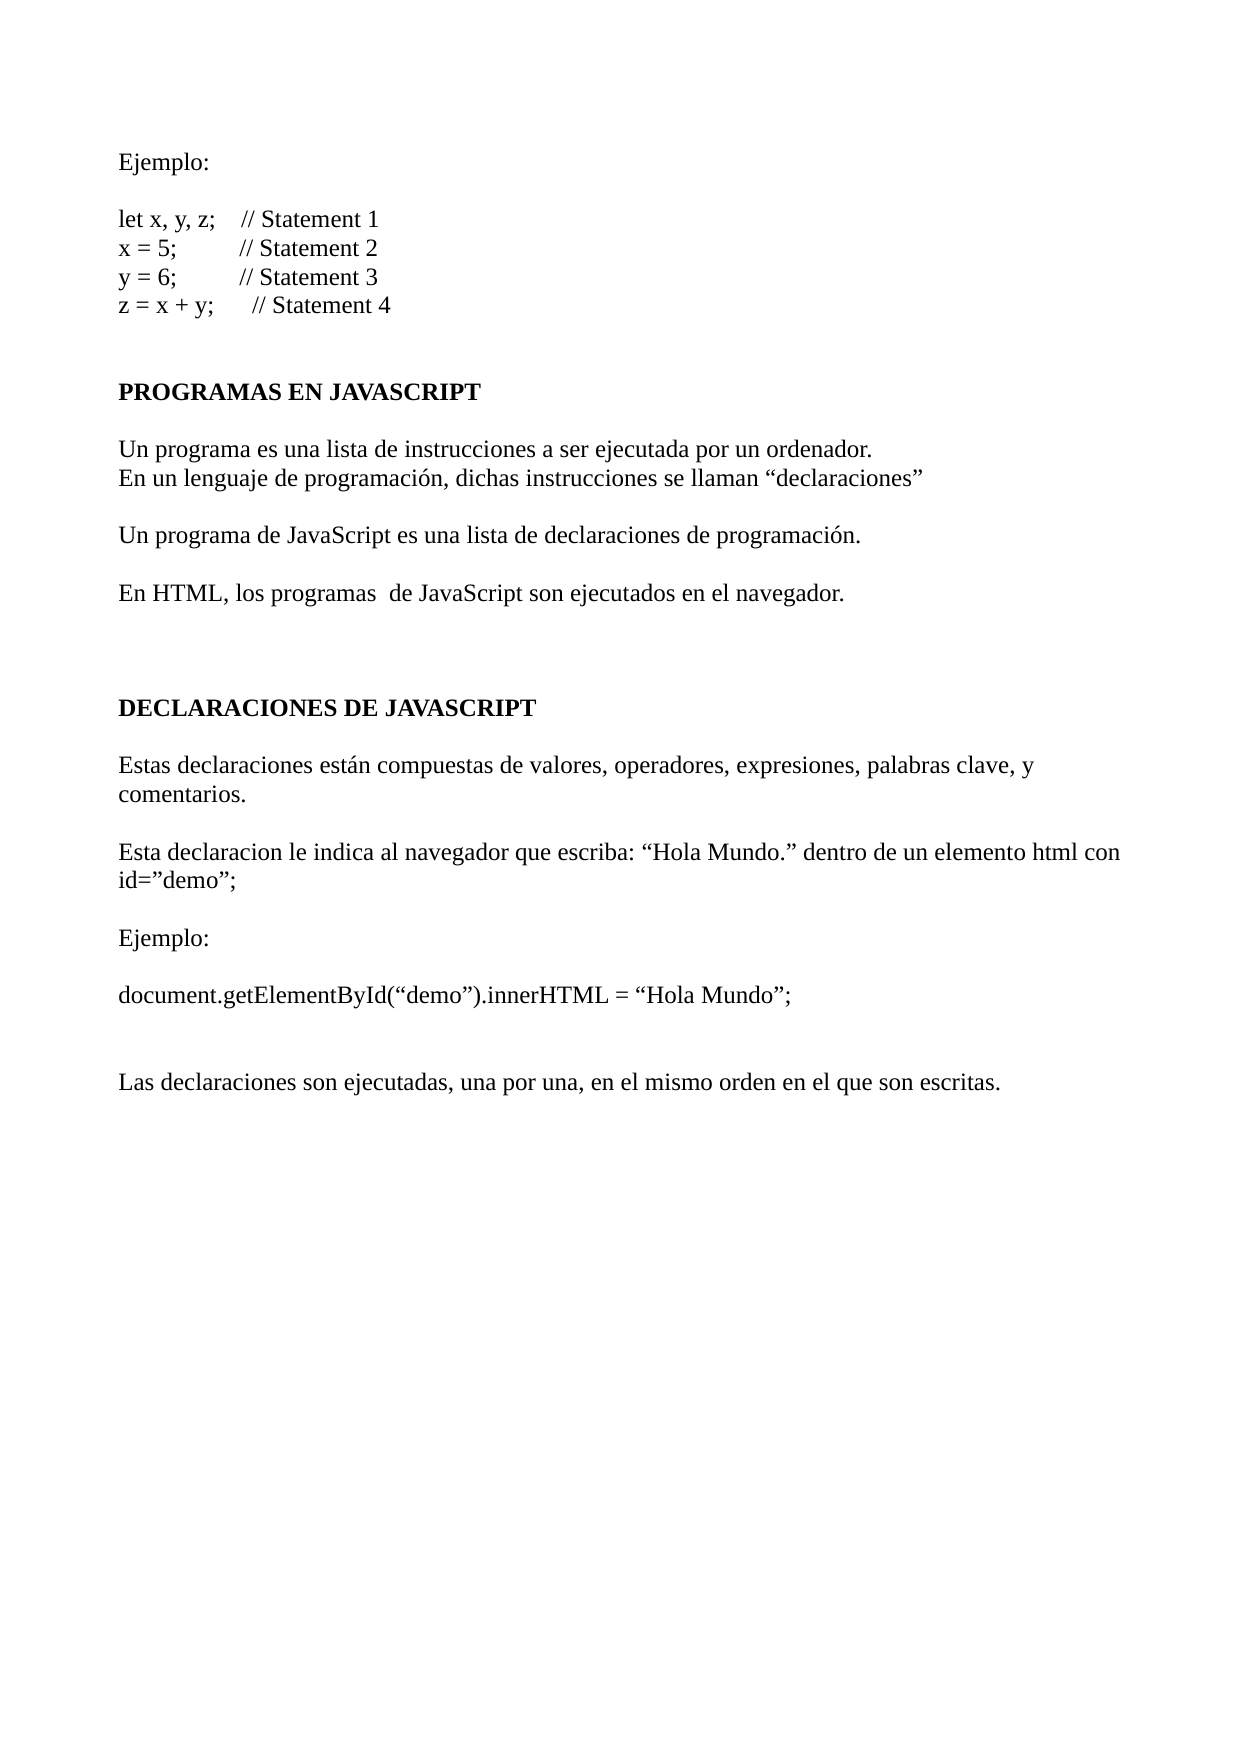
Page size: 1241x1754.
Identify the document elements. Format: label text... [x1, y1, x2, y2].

text Un programa de JavaScript es una lista de declaraciones de programación. En HTML, los programas de JavaScript son ejecutados en el navegador. [118, 521, 1122, 607]
text Las declaraciones son ejecutadas, una por una, en el mismo orden en el que son escritas. [118, 1067, 1122, 1096]
text En un lenguaje de programación, dichas instrucciones se llaman “declaraciones” [118, 463, 1122, 492]
text let x, y, z; // Statement 1 x = 5; // Statement 2 y = 6; // Statement 3 z = x + y; // Statement 4 [118, 204, 1122, 319]
text Un programa es una lista de instrucciones a ser ejecutada por un ordenador. [118, 434, 1122, 463]
text DECLARACIONES DE JAVASCRIPT [118, 693, 1122, 722]
text PROGRAMAS EN JAVASCRIPT [118, 377, 1122, 406]
text Ejemplo: [118, 923, 1122, 952]
text Estas declaraciones están compuestas de valores, operadores, expresiones, palabras clave, y comentarios. [118, 751, 1122, 808]
text Ejemplo: [118, 147, 1122, 176]
text document.getElementById(“demo”).innerHTML = “Hola Mundo”; [118, 981, 1122, 1009]
text Esta declaracion le indica al navegador que escriba: “Hola Mundo.” dentro de un elemento html con id=”demo”; [118, 837, 1122, 894]
